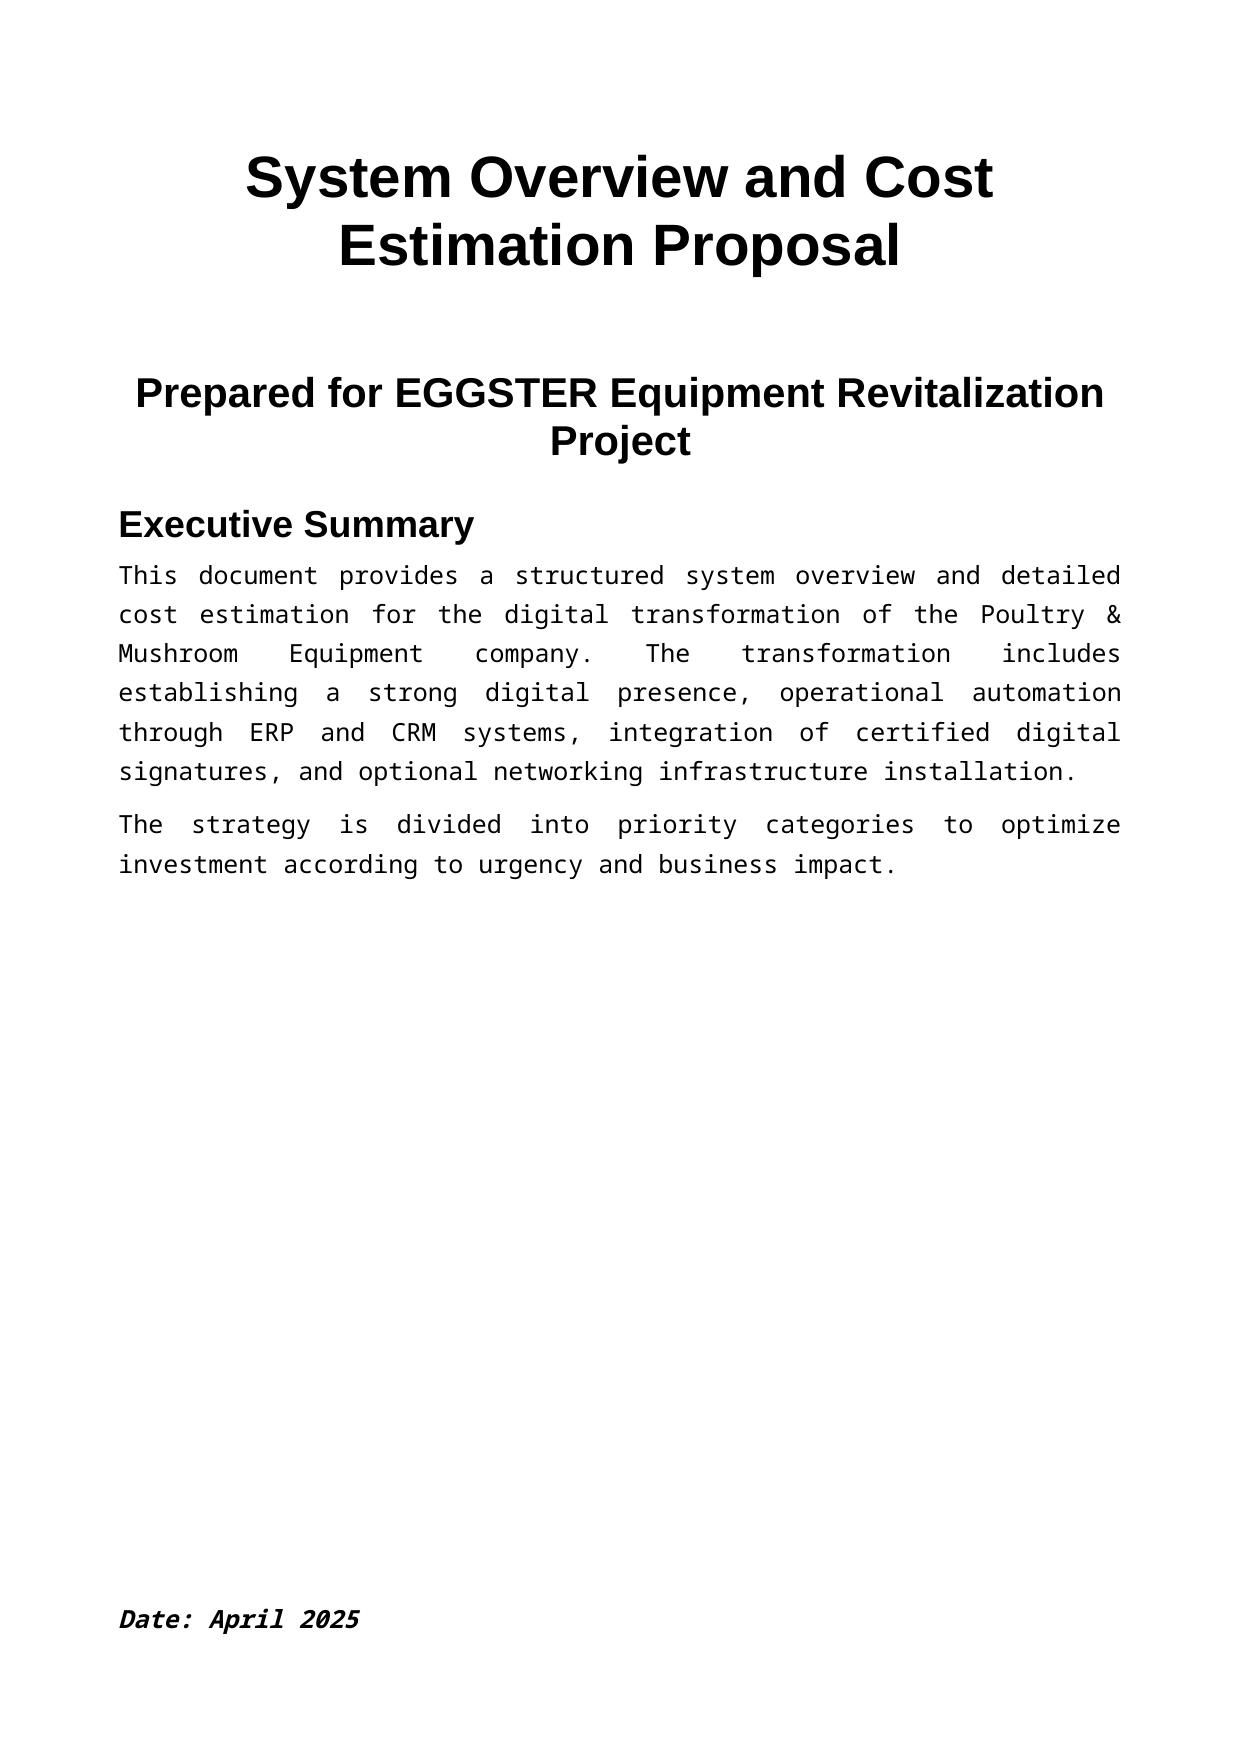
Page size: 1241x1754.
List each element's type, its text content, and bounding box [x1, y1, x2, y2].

title System Overview and Cost Estimation Proposal [118, 143, 1122, 277]
text This document provides a structured system overview and detailed cost estimation for the digital transformation of the Poultry & Mushroom Equipment company. The transformation includes establishing a strong digital presence, operational automation through ERP and CRM systems, integration of certified digital signatures, and optional networking infrastructure installation. [118, 557, 1122, 787]
title Prepared for EGGSTER Equipment Revitalization Project [118, 368, 1122, 464]
subtitle Executive Summary [118, 502, 1122, 545]
text The strategy is divided into priority categories to optimize investment according to urgency and business impact. [118, 807, 1122, 880]
